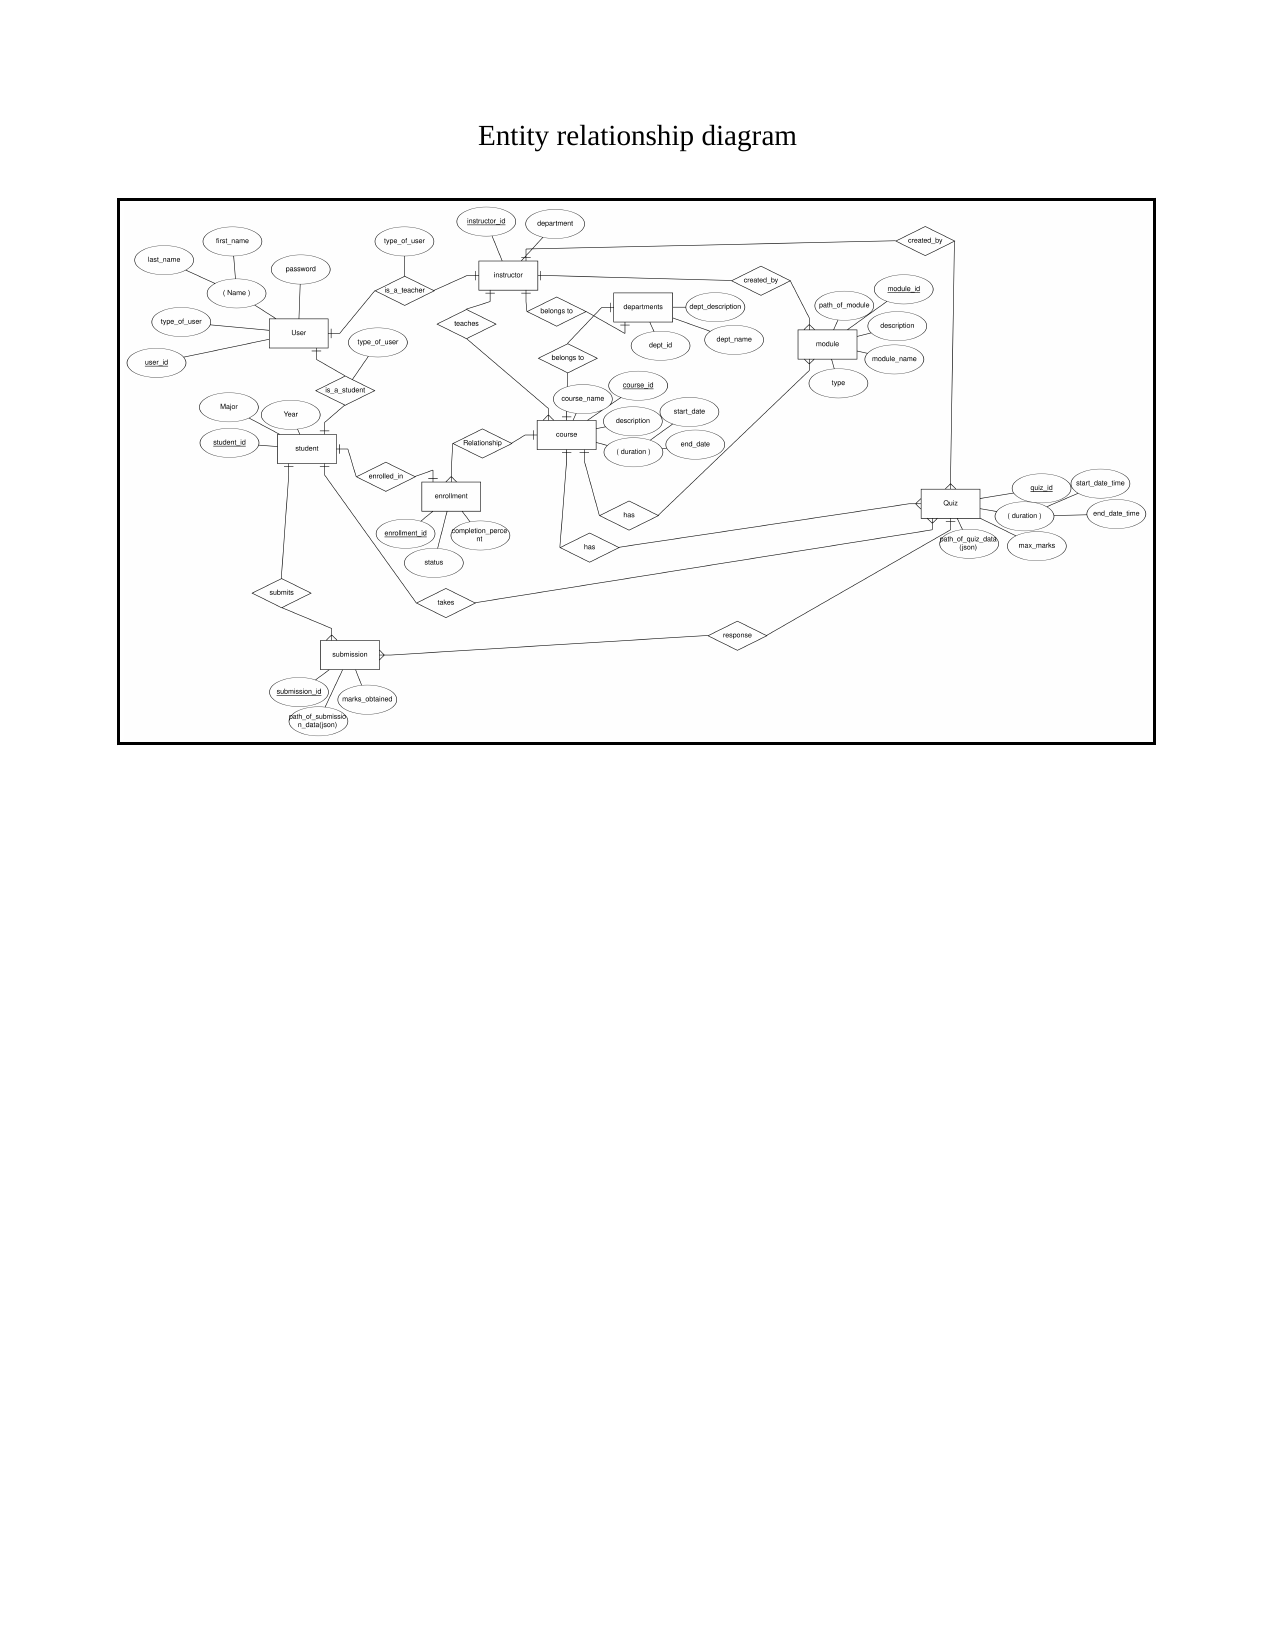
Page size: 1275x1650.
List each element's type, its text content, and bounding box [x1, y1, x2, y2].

picture [123, 203, 1150, 740]
text Entity relationship diagram [118, 118, 1157, 152]
